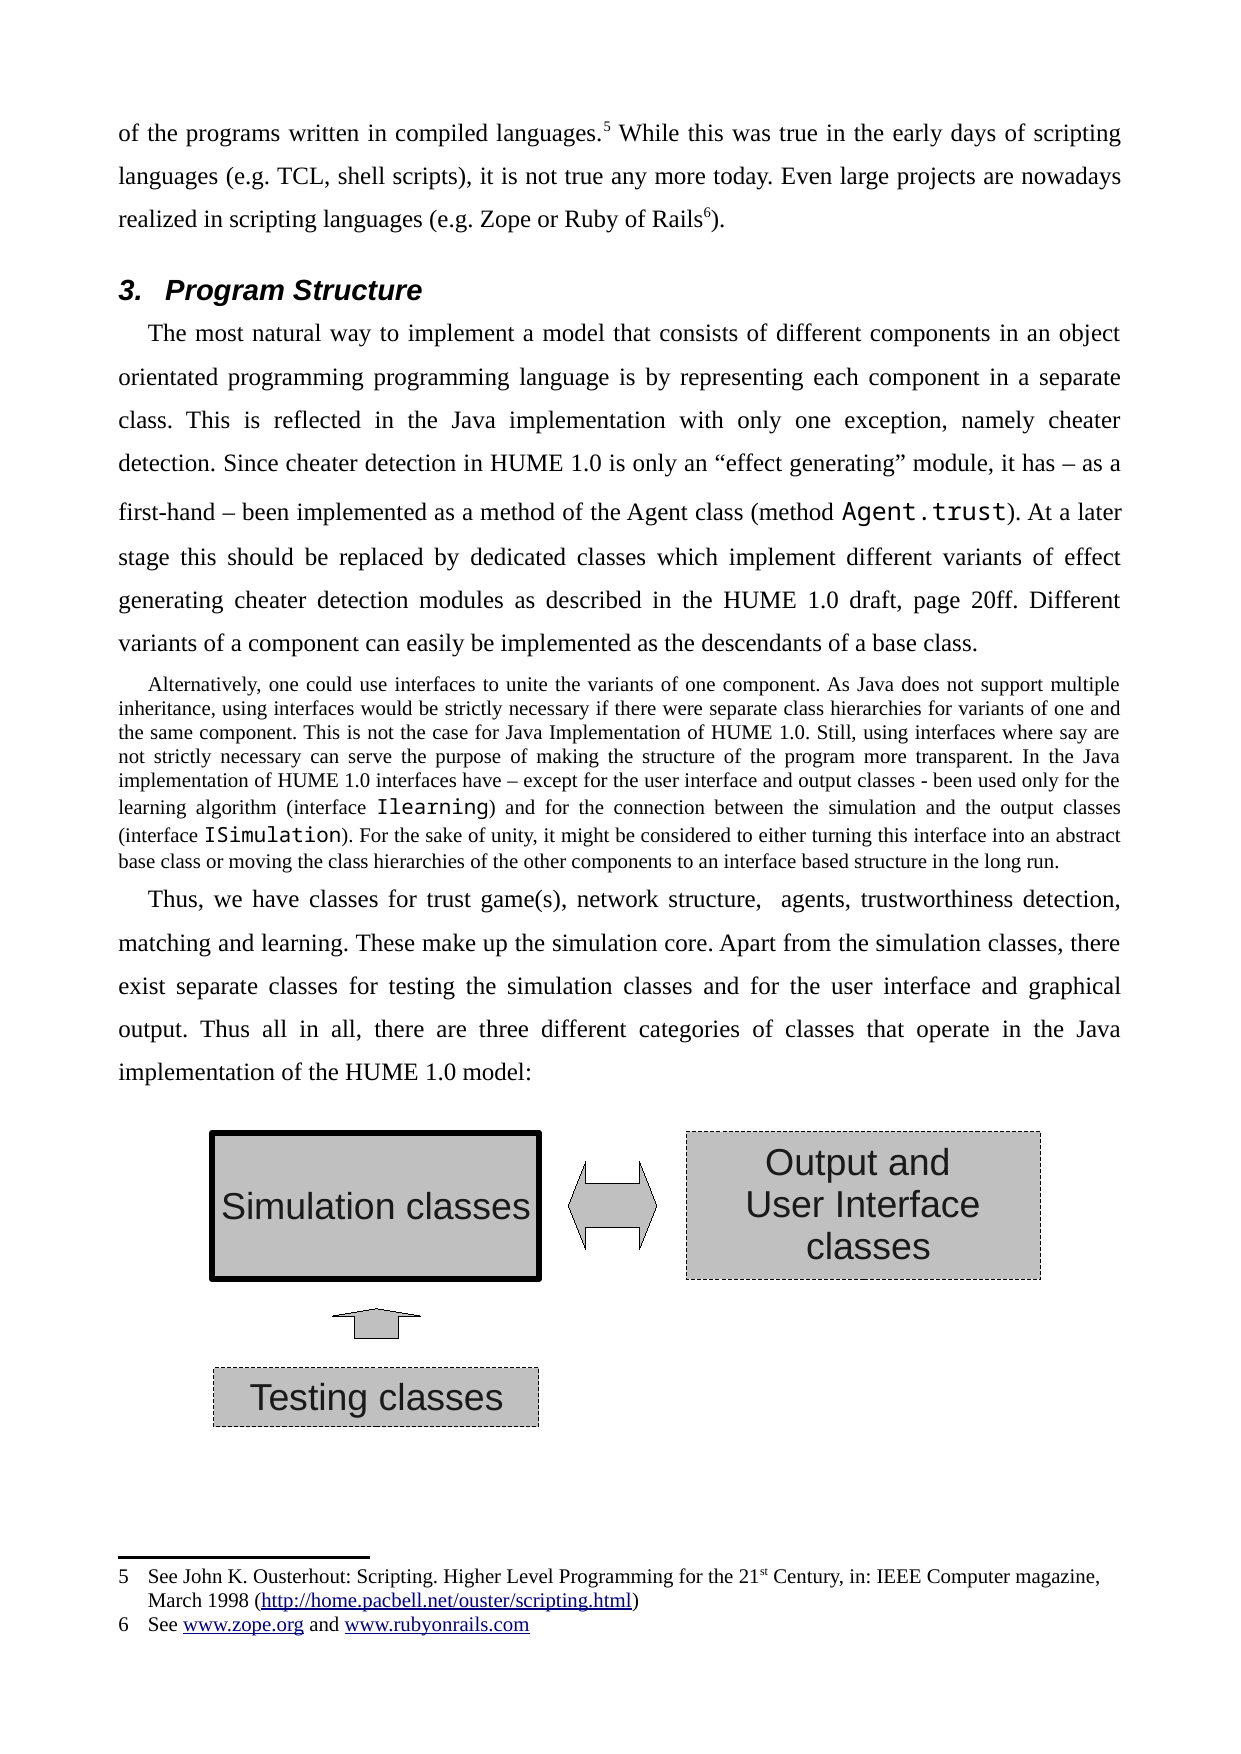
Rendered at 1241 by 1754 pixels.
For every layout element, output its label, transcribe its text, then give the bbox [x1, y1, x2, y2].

text Thus, we have classes for trust game(s), network structure, agents, trustworthiness detection, matching and learning. These make up the simulation core. Apart from the simulation classes, there exist separate classes for testing the simulation classes and for the user interface and graphical output. Thus all in all, there are three different categories of classes that operate in the Java implementation of the HUME 1.0 model: [118, 884, 1122, 1086]
text of the programs written in compiled languages. While this was true in the early days of scripting languages (e.g. TCL, shell scripts), it is not true any more today. Even large projects are nowadays realized in scripting languages (e.g. Zope or Ruby of Rails). [118, 118, 1122, 233]
subtitle Program Structure [118, 272, 1122, 306]
text The most natural way to implement a model that consists of different components in an object orientated programming programming language is by representing each component in a separate class. This is reflected in the Java implementation with only one exception, namely cheater detection. Since cheater detection in HUME 1.0 is only an “effect generating” module, it has – as a first-hand – been implemented as a method of the Agent class (method Agent.trust). At a later stage this should be replaced by dedicated classes which implement different variants of effect generating cheater detection modules as described in the HUME 1.0 draft, page 20ff. Different variants of a component can easily be implemented as the descendants of a base class. [118, 318, 1122, 657]
text See www.zope.org and www.rubyonrails.com [118, 1612, 1122, 1636]
text See John K. Ousterhout: Scripting. Higher Level Programming for the 21st Century, in: IEEE Computer magazine, March 1998 (http://home.pacbell.net/ouster/scripting.html) [118, 1563, 1122, 1612]
text Alternatively, one could use interfaces to unite the variants of one component. As Java does not support multiple inheritance, using interfaces would be strictly necessary if there were separate class hierarchies for variants of one and the same component. This is not the case for Java Implementation of HUME 1.0. Still, using interfaces where say are not strictly necessary can serve the purpose of making the structure of the program more transparent. In the Java implementation of HUME 1.0 interfaces have – except for the user interface and output classes - been used only for the learning algorithm (interface Ilearning) and for the connection between the simulation and the output classes (interface ISimulation). For the sake of unity, it might be considered to either turning this interface into an abstract base class or moving the class hierarchies of the other components to an interface based structure in the long run. [118, 671, 1122, 873]
